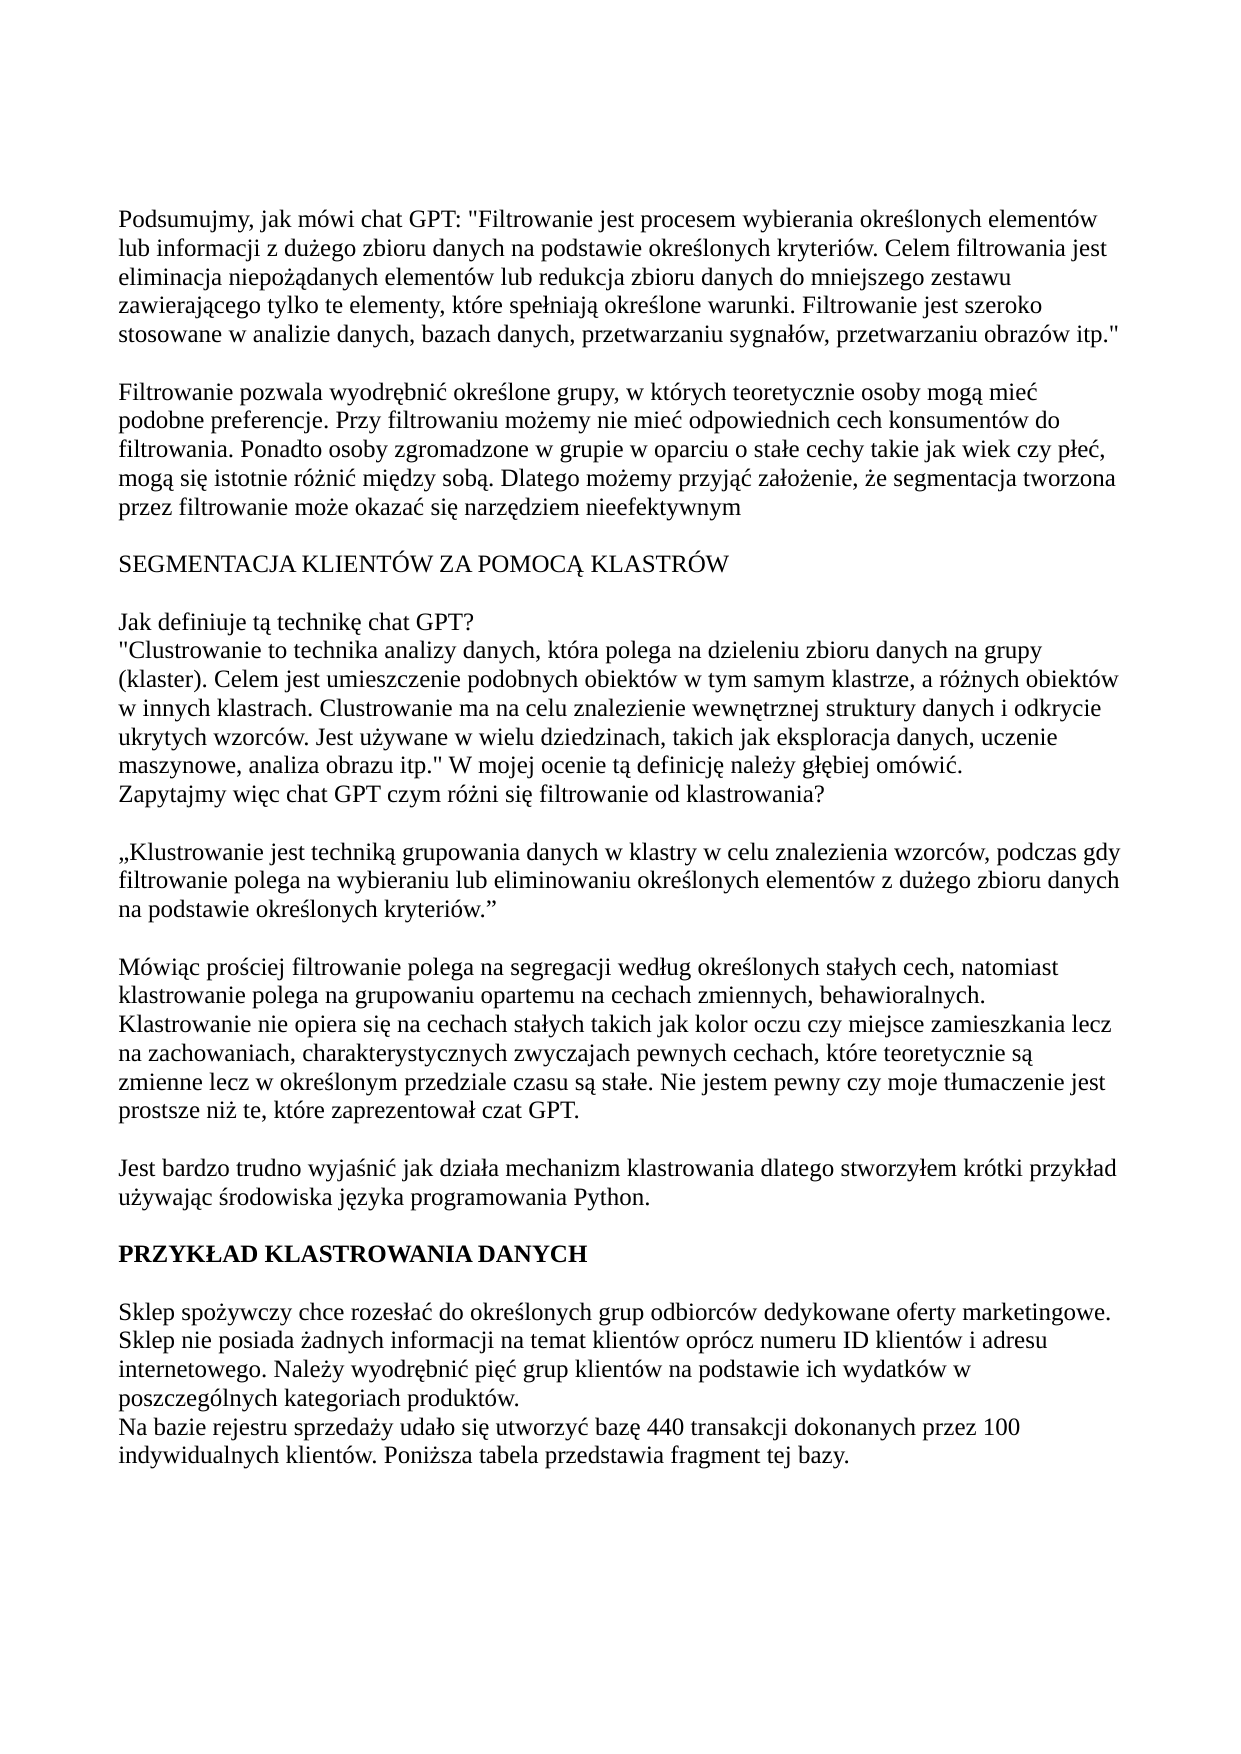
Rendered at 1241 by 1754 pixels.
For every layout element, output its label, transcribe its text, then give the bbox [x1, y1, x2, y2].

text PRZYKŁAD KLASTROWANIA DANYCH [118, 1239, 1122, 1268]
text SEGMENTACJA KLIENTÓW ZA POMOCĄ KLASTRÓW [118, 549, 1122, 578]
text Na bazie rejestru sprzedaży udało się utworzyć bazę 440 transakcji dokonanych przez 100 indywidualnych klientów. Poniższa tabela przedstawia fragment tej bazy. [118, 1412, 1122, 1469]
text Podsumujmy, jak mówi chat GPT: "Filtrowanie jest procesem wybierania określonych elementów lub informacji z dużego zbioru danych na podstawie określonych kryteriów. Celem filtrowania jest eliminacja niepożądanych elementów lub redukcja zbioru danych do mniejszego zestawu zawierającego tylko te elementy, które spełniają określone warunki. Filtrowanie jest szeroko stosowane w analizie danych, bazach danych, przetwarzaniu sygnałów, przetwarzaniu obrazów itp." [118, 204, 1122, 348]
text Jest bardzo trudno wyjaśnić jak działa mechanizm klastrowania dlatego stworzyłem krótki przykład używając środowiska języka programowania Python. [118, 1153, 1122, 1211]
text Mówiąc prościej filtrowanie polega na segregacji według określonych stałych cech, natomiast klastrowanie polega na grupowaniu opartemu na cechach zmiennych, behawioralnych. Klastrowanie nie opiera się na cechach stałych takich jak kolor oczu czy miejsce zamieszkania lecz na zachowaniach, charakterystycznych zwyczajach pewnych cechach, które teoretycznie są zmienne lecz w określonym przedziale czasu są stałe. Nie jestem pewny czy moje tłumaczenie jest prostsze niż te, które zaprezentował czat GPT. [118, 952, 1122, 1124]
text "Clustrowanie to technika analizy danych, która polega na dzieleniu zbioru danych na grupy (klaster). Celem jest umieszczenie podobnych obiektów w tym samym klastrze, a różnych obiektów w innych klastrach. Clustrowanie ma na celu znalezienie wewnętrznej struktury danych i odkrycie ukrytych wzorców. Jest używane w wielu dziedzinach, takich jak eksploracja danych, uczenie maszynowe, analiza obrazu itp." W mojej ocenie tą definicję należy głębiej omówić. [118, 636, 1122, 779]
text Jak definiuje tą technikę chat GPT? [118, 607, 1122, 636]
text Filtrowanie pozwala wyodrębnić określone grupy, w których teoretycznie osoby mogą mieć podobne preferencje. Przy filtrowaniu możemy nie mieć odpowiednich cech konsumentów do filtrowania. Ponadto osoby zgromadzone w grupie w oparciu o stałe cechy takie jak wiek czy płeć, mogą się istotnie różnić między sobą. Dlatego możemy przyjąć założenie, że segmentacja tworzona przez filtrowanie może okazać się narzędziem nieefektywnym [118, 377, 1122, 521]
text Sklep spożywczy chce rozesłać do określonych grup odbiorców dedykowane oferty marketingowe. Sklep nie posiada żadnych informacji na temat klientów oprócz numeru ID klientów i adresu internetowego. Należy wyodrębnić pięć grup klientów na podstawie ich wydatków w poszczególnych kategoriach produktów. [118, 1297, 1122, 1412]
text Zapytajmy więc chat GPT czym różni się filtrowanie od klastrowania? [118, 779, 1122, 808]
text „Klustrowanie jest techniką grupowania danych w klastry w celu znalezienia wzorców, podczas gdy filtrowanie polega na wybieraniu lub eliminowaniu określonych elementów z dużego zbioru danych na podstawie określonych kryteriów.” [118, 837, 1122, 923]
